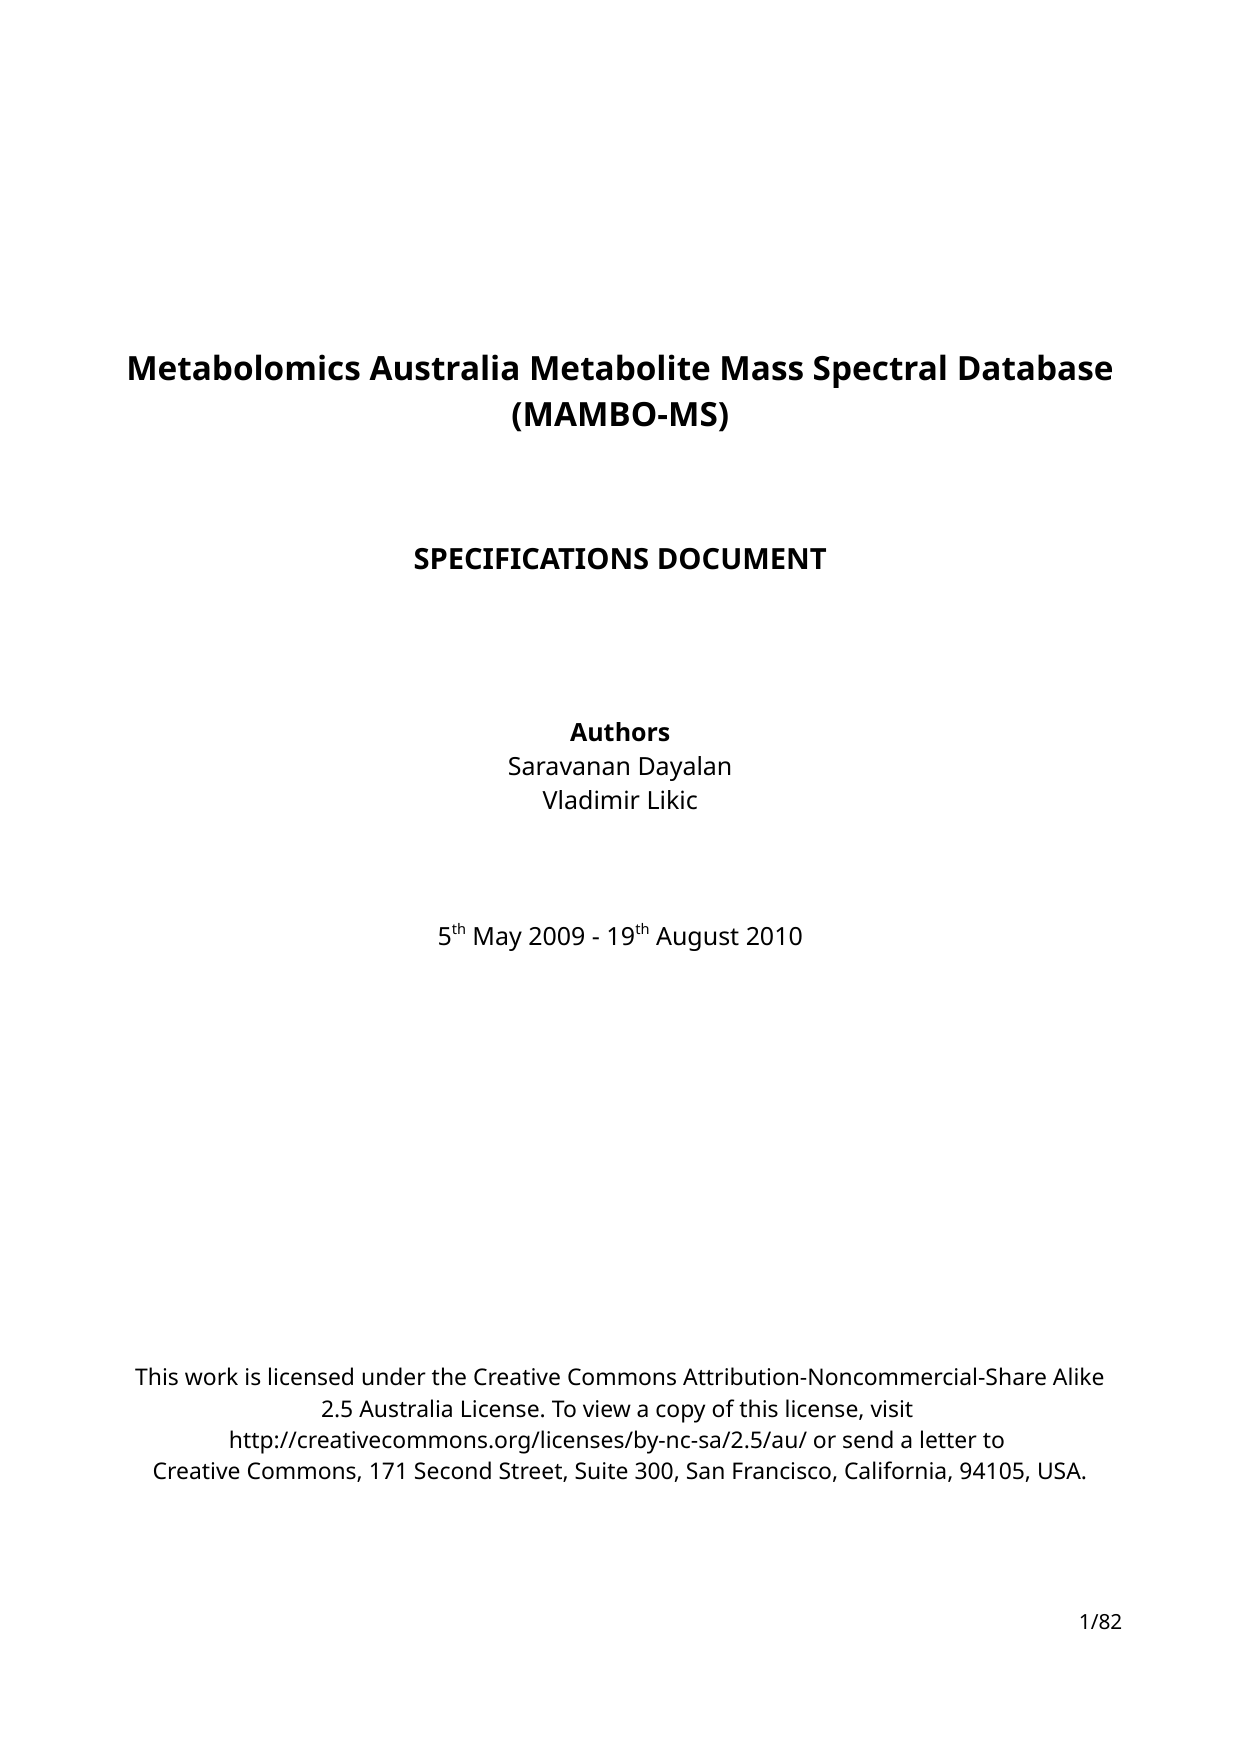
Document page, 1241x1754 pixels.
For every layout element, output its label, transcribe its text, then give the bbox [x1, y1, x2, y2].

text http://creativecommons.org/licenses/by-nc-sa/2.5/au/ or send a letter to [118, 1424, 1122, 1455]
text Authors [118, 714, 1122, 748]
text Vladimir Likic [118, 782, 1122, 816]
text This work is licensed under the Creative Commons Attribution-Noncommercial-Share Alike 2.5 Australia License. To view a copy of this license, visit [118, 1361, 1122, 1424]
text Saravanan Dayalan [118, 748, 1122, 782]
text Creative Commons, 171 Second Street, Suite 300, San Francisco, California, 94105, USA. [118, 1455, 1122, 1486]
text (MAMBO-MS) [118, 391, 1122, 436]
text 5th May 2009 - 19th August 2010 [118, 918, 1122, 953]
text SPECIFICATIONS DOCUMENT [118, 538, 1122, 578]
text Metabolomics Australia Metabolite Mass Spectral Database [118, 345, 1122, 391]
